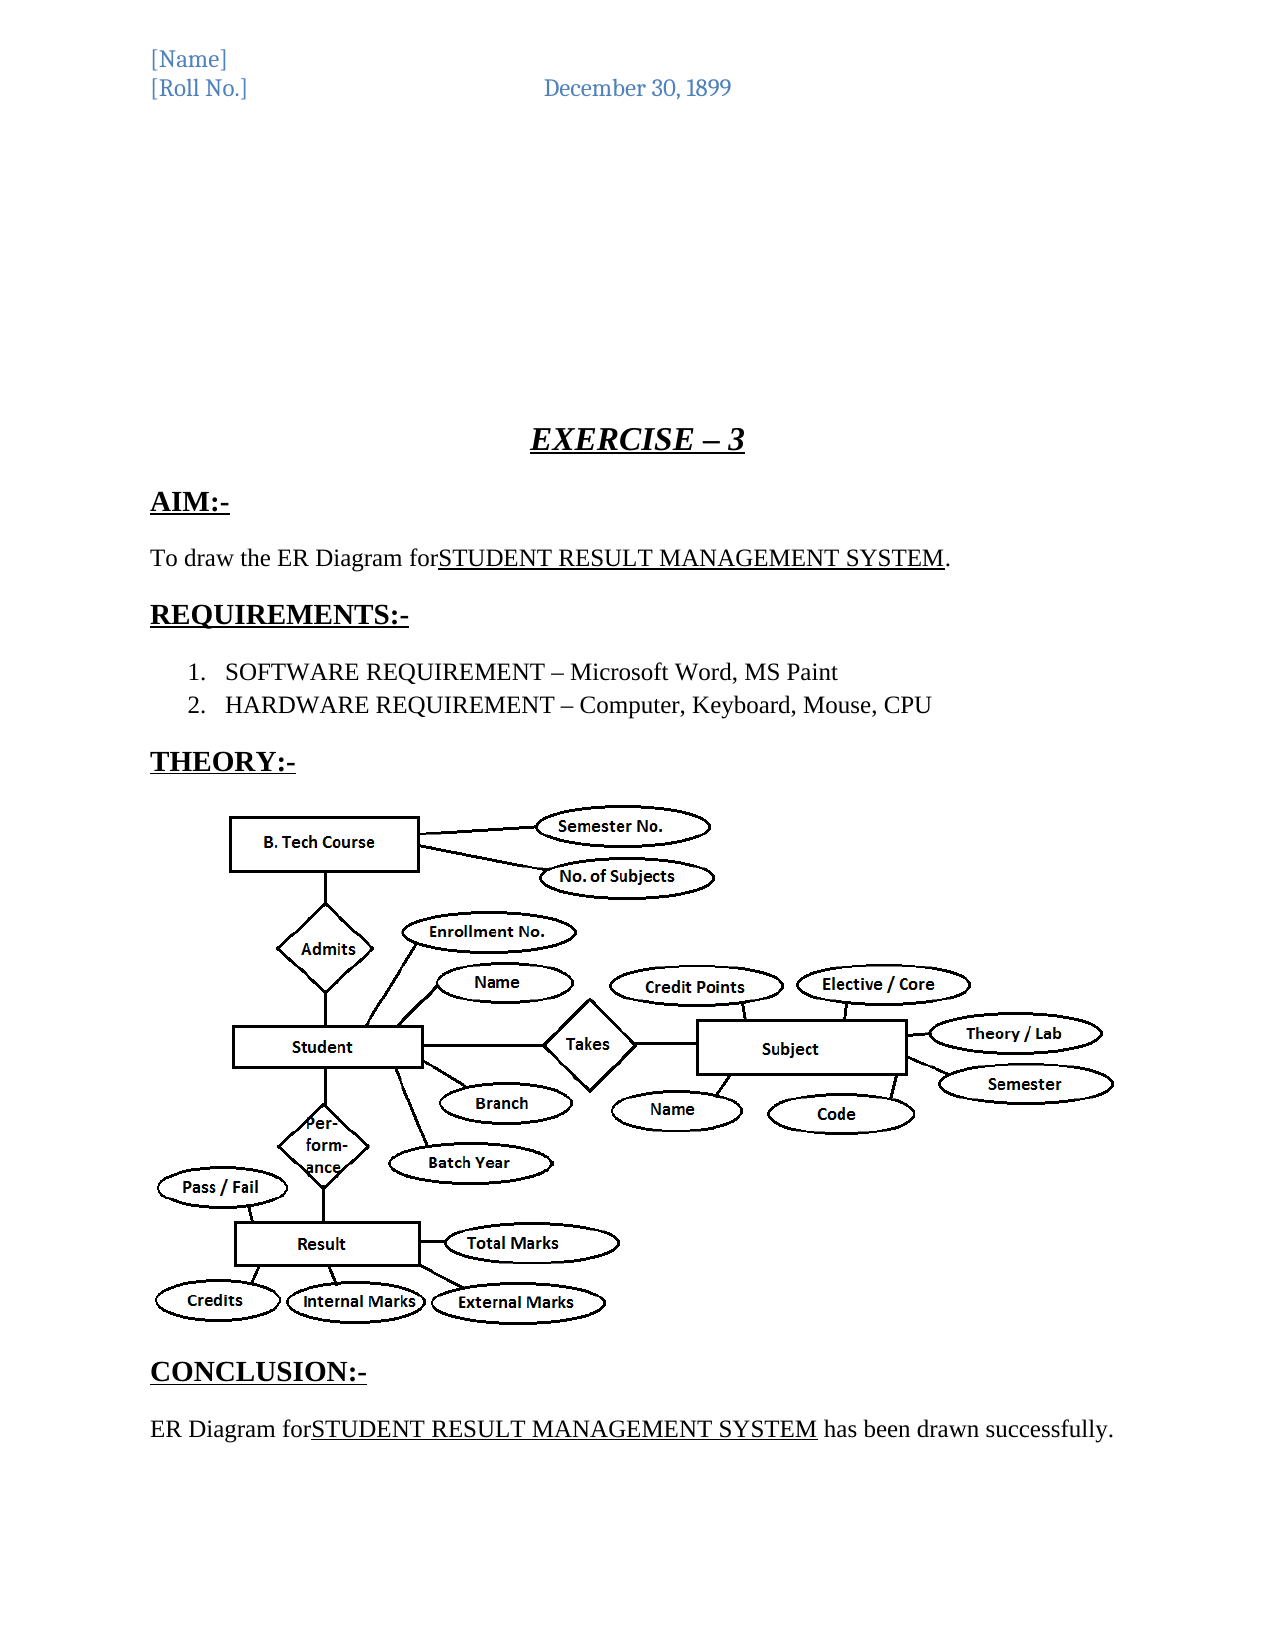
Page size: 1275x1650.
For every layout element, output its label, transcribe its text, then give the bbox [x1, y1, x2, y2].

text CONCLUSION:- [150, 1354, 1125, 1388]
text EXERCISE – 3 [150, 419, 1125, 458]
list SOFTWARE REQUIREMENT – Microsoft Word, MS Paint [187, 657, 1125, 686]
text ER Diagram forSTUDENT RESULT MANAGEMENT SYSTEM has been drawn successfully. [150, 1414, 1125, 1443]
text REQUIREMENTS:- [150, 597, 1125, 631]
text AIM:- [150, 484, 1125, 518]
picture [150, 803, 1124, 1330]
text To draw the ER Diagram forSTUDENT RESULT MANAGEMENT SYSTEM. [150, 543, 1125, 572]
text THEORY:- [150, 744, 1125, 777]
list HARDWARE REQUIREMENT – Computer, Keyboard, Mouse, CPU [187, 690, 1125, 718]
